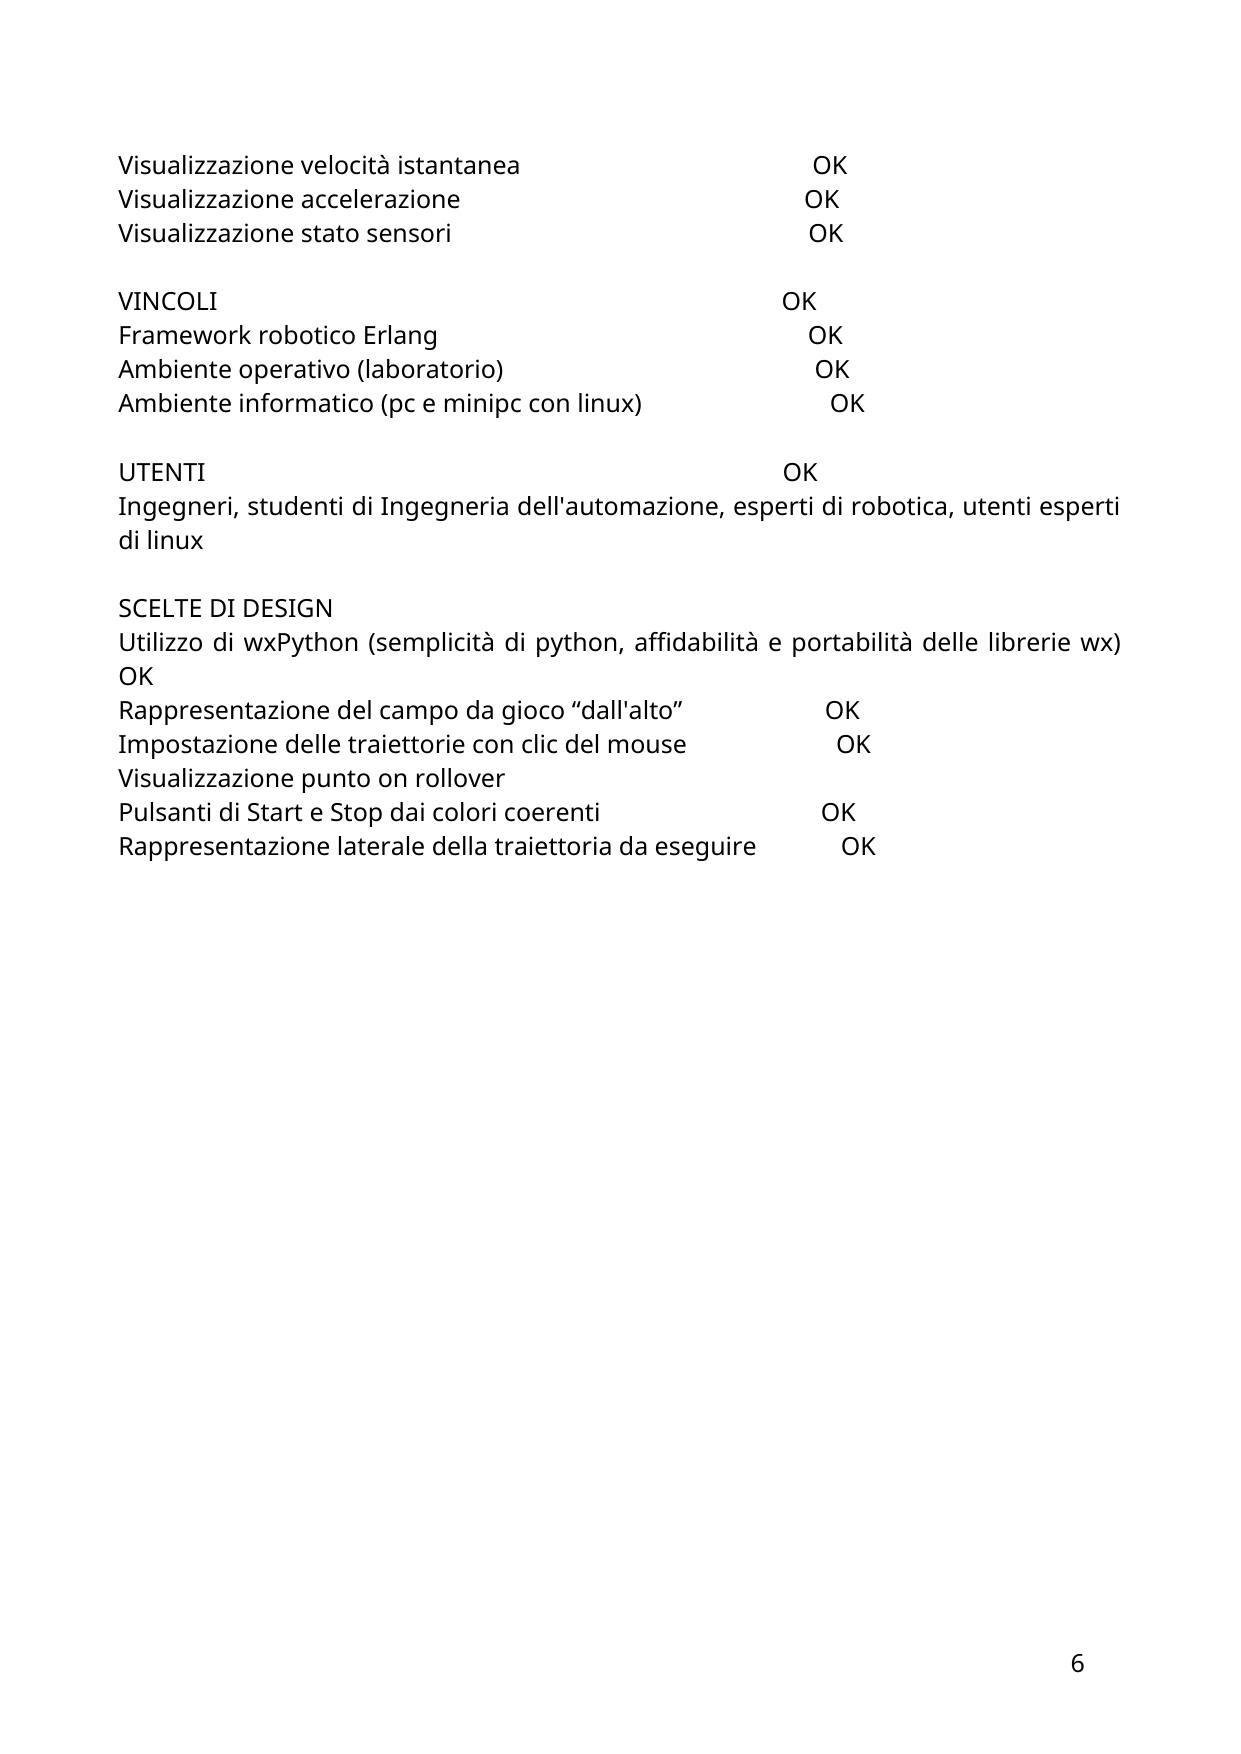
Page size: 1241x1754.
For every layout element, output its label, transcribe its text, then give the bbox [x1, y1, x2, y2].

text SCELTE DI DESIGN [118, 590, 1122, 624]
text Ambiente operativo (laboratorio) OK [118, 352, 1122, 386]
text Rappresentazione del campo da gioco “dall'alto” OK [118, 693, 1122, 727]
text Rappresentazione laterale della traiettoria da eseguire OK [118, 829, 1122, 863]
text Visualizzazione punto on rollover [118, 761, 1122, 795]
text VINCOLI OK [118, 284, 1122, 318]
text Framework robotico Erlang OK [118, 318, 1122, 352]
text Visualizzazione stato sensori OK [118, 216, 1122, 250]
text Impostazione delle traiettorie con clic del mouse OK [118, 727, 1122, 761]
text Ambiente informatico (pc e minipc con linux) OK [118, 386, 1122, 420]
text UTENTI OK [118, 454, 1122, 488]
text Utilizzo di wxPython (semplicità di python, affidabilità e portabilità delle librerie wx) OK [118, 624, 1122, 693]
text Pulsanti di Start e Stop dai colori coerenti OK [118, 795, 1122, 829]
text Visualizzazione velocità istantanea OK [118, 148, 1122, 182]
text Visualizzazione accelerazione OK [118, 182, 1122, 216]
text Ingegneri, studenti di Ingegneria dell'automazione, esperti di robotica, utenti esperti di linux [118, 488, 1122, 556]
